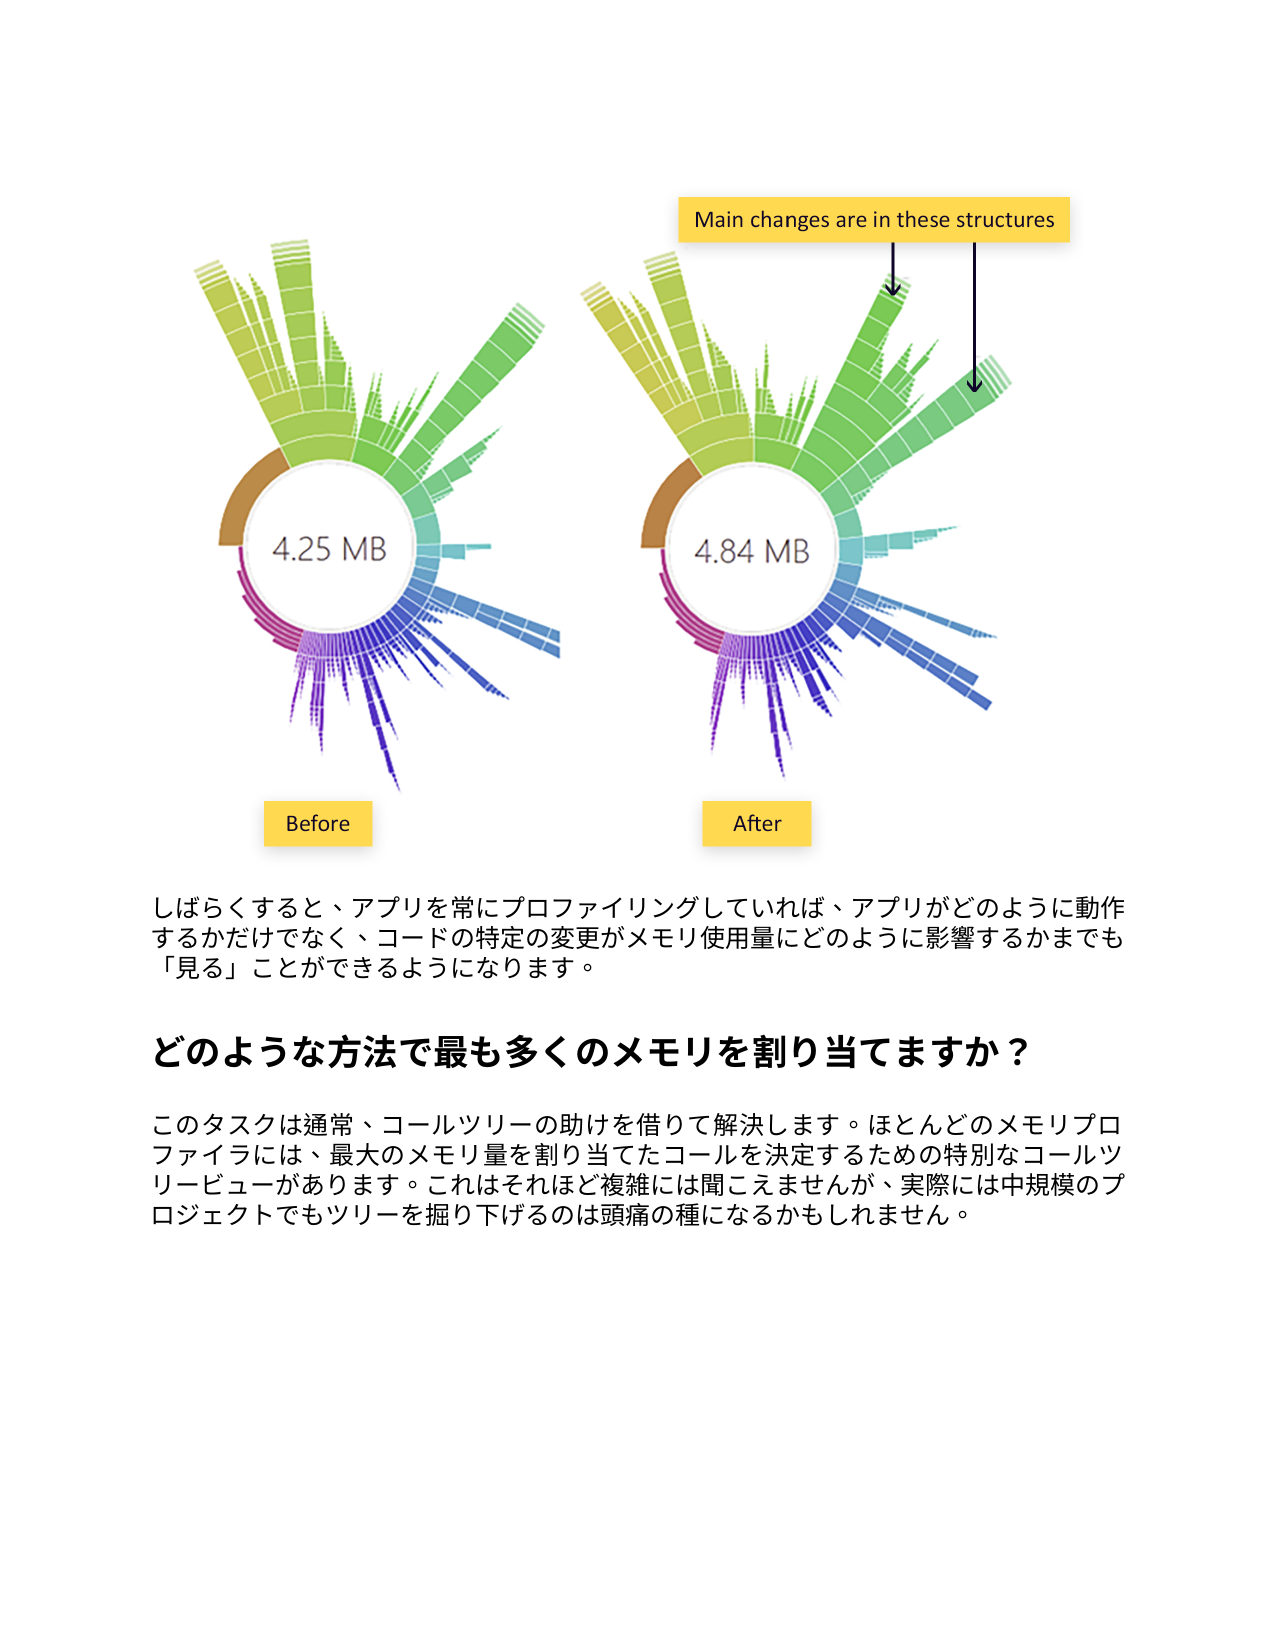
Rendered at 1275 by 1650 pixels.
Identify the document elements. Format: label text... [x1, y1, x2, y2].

text しばらくすると、アプリを常にプロファイリングしていれば、アプリがどのように動作するかだけでなく、コードの特定の変更がメモリ使用量にどのように影響するかまでも「見る」ことができるようになります。 [150, 894, 1126, 983]
text このタスクは通常、コールツリーの助けを借りて解決します。ほとんどのメモリプロファイラには、最大のメモリ量を割り当てたコールを決定するための特別なコールツリービューがあります。これはそれほど複雑には聞こえませんが、実際には中規模のプロジェクトでもツリーを掘り下げるのは頭痛の種になるかもしれません。 [150, 1111, 1126, 1230]
picture [192, 186, 1085, 866]
subtitle どのような方法で最も多くのメモリを割り当てますか？ [150, 1027, 1137, 1075]
